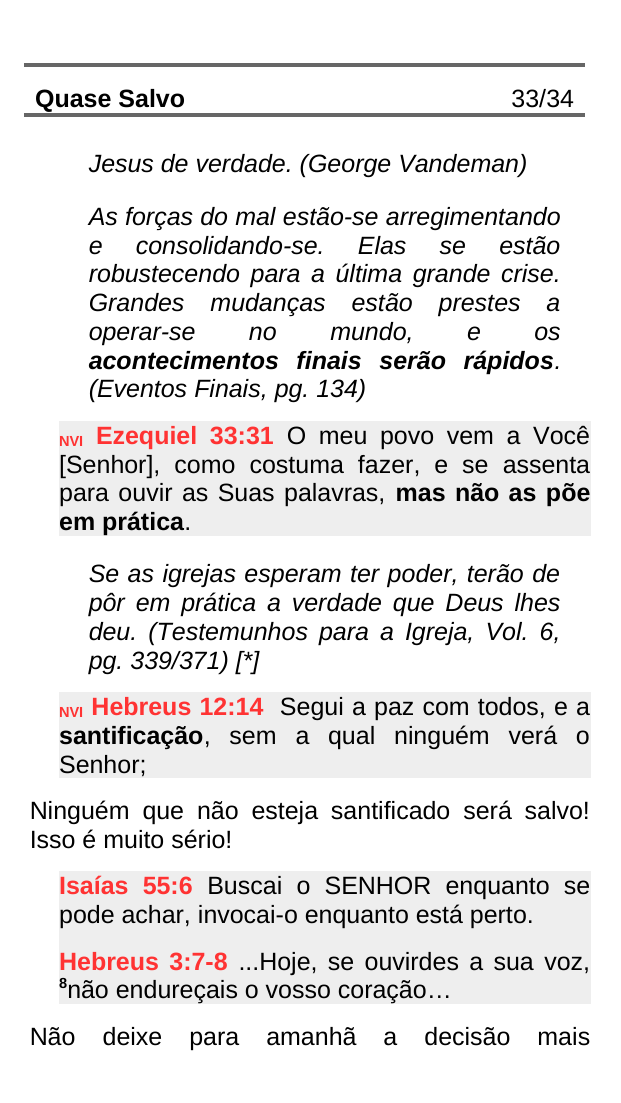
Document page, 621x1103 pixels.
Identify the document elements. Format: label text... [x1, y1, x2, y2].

text Ninguém que não esteja santificado será salvo! Isso é muito sério! [29, 796, 591, 854]
text Hebreus 3:7-8 ...Hoje, se ouvirdes a sua voz, 8não endureçais o vosso coração… [59, 947, 591, 1004]
text As forças do mal estão-se arregimentando e consolidando-se. Elas se estão robustecendo para a última grande crise. Grandes mudanças estão prestes a operar-se no mundo, e os acontecimentos finais serão rápidos. (Eventos Finais, pg. 134) [88, 202, 561, 403]
text Não deixe para amanhã a decisão mais [29, 1022, 591, 1051]
text Jesus de verdade. (George Vandeman) [88, 149, 561, 178]
text NVI Ezequiel 33:31 O meu povo vem a Você [Senhor], como costuma fazer, e se assenta para ouvir as Suas palavras, mas não as põe em prática. [59, 421, 591, 536]
text NVI Hebreus 12:14 Segui a paz com todos, e a santificação, sem a qual ninguém verá o Senhor; [59, 692, 591, 778]
text Isaías 55:6 Buscai o SENHOR enquanto se pode achar, invocai-o enquanto está perto. [59, 871, 591, 929]
text Se as igrejas esperam ter poder, terão de pôr em prática a verdade que Deus lhes deu. (Testemunhos para a Igreja, Vol. 6, pg. 339/371) [*] [88, 559, 561, 674]
